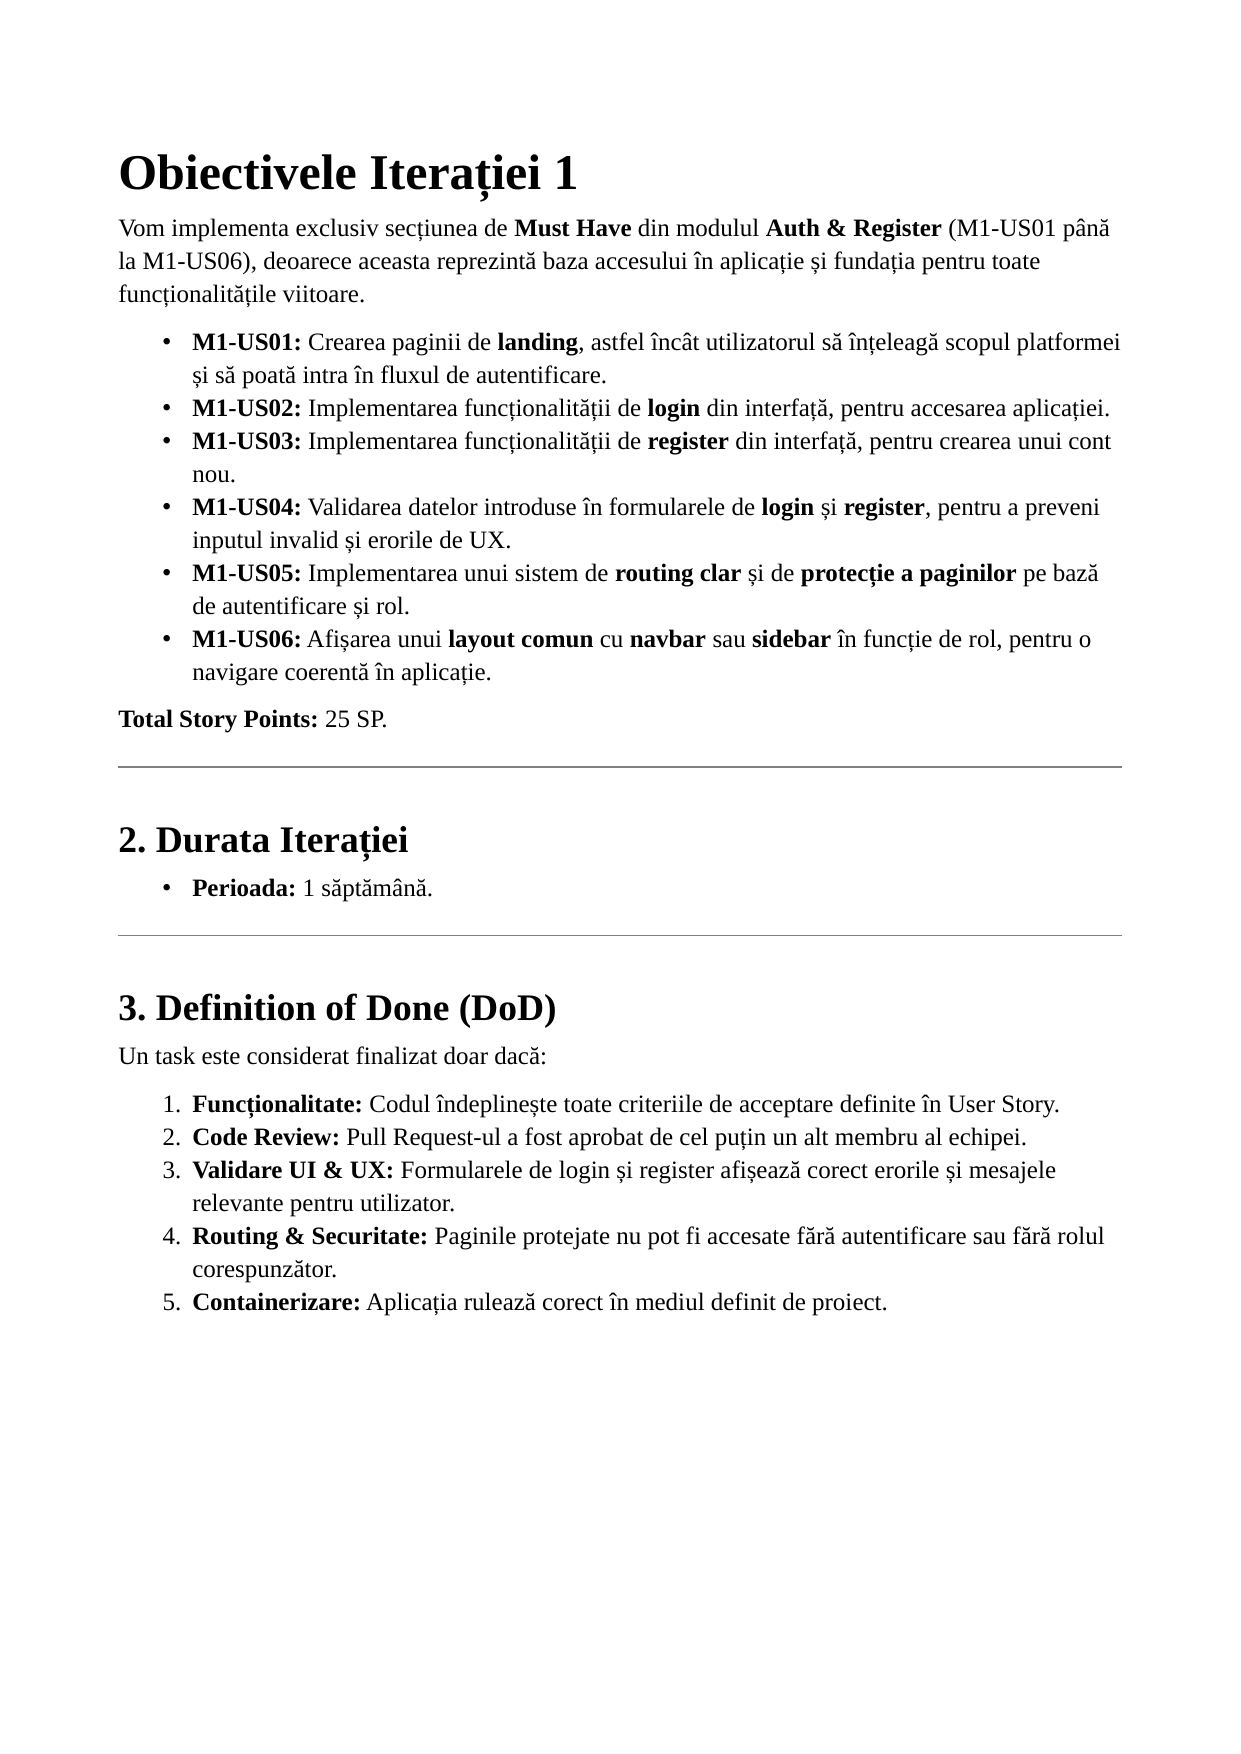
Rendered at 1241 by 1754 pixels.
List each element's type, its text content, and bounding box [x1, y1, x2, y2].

list Code Review: Pull Request-ul a fost aprobat de cel puțin un alt membru al echipei. [162, 1122, 1122, 1151]
list M1-US01: Crearea paginii de landing, astfel încât utilizatorul să înțeleagă scopul platformei și să poată intra în fluxul de autentificare. [162, 327, 1122, 388]
list Containerizare: Aplicația rulează corect în mediul definit de proiect. [162, 1287, 1122, 1316]
subtitle 3. Definition of Done (DoD) [118, 986, 1122, 1029]
subtitle 2. Durata Iterației [118, 817, 1122, 860]
text Un task este considerat finalizat doar dacă: [118, 1041, 1122, 1070]
text Vom implementa exclusiv secțiunea de Must Have din modulul Auth & Register (M1-US01 până la M1-US06), deoarece aceasta reprezintă baza accesului în aplicație și fundația pentru toate funcționalitățile viitoare. [118, 213, 1122, 308]
list Routing & Securitate: Paginile protejate nu pot fi accesate fără autentificare sau fără rolul corespunzător. [162, 1221, 1122, 1283]
list M1-US05: Implementarea unui sistem de routing clar și de protecție a paginilor pe bază de autentificare și rol. [162, 558, 1122, 620]
list M1-US04: Validarea datelor introduse în formularele de login și register, pentru a preveni inputul invalid și erorile de UX. [162, 492, 1122, 554]
list Funcționalitate: Codul îndeplinește toate criteriile de acceptare definite în User Story. [162, 1089, 1122, 1118]
list Validare UI & UX: Formularele de login și register afișează corect erorile și mesajele relevante pentru utilizator. [162, 1155, 1122, 1217]
list M1-US03: Implementarea funcționalității de register din interfață, pentru crearea unui cont nou. [162, 426, 1122, 488]
list M1-US02: Implementarea funcționalității de login din interfață, pentru accesarea aplicației. [162, 393, 1122, 422]
text Total Story Points: 25 SP. [118, 704, 1122, 733]
list Perioada: 1 săptămână. [162, 873, 1122, 902]
list M1-US06: Afișarea unui layout comun cu navbar sau sidebar în funcție de rol, pentru o navigare coerentă în aplicație. [162, 624, 1122, 686]
subtitle Obiectivele Iterației 1 [118, 143, 1122, 201]
